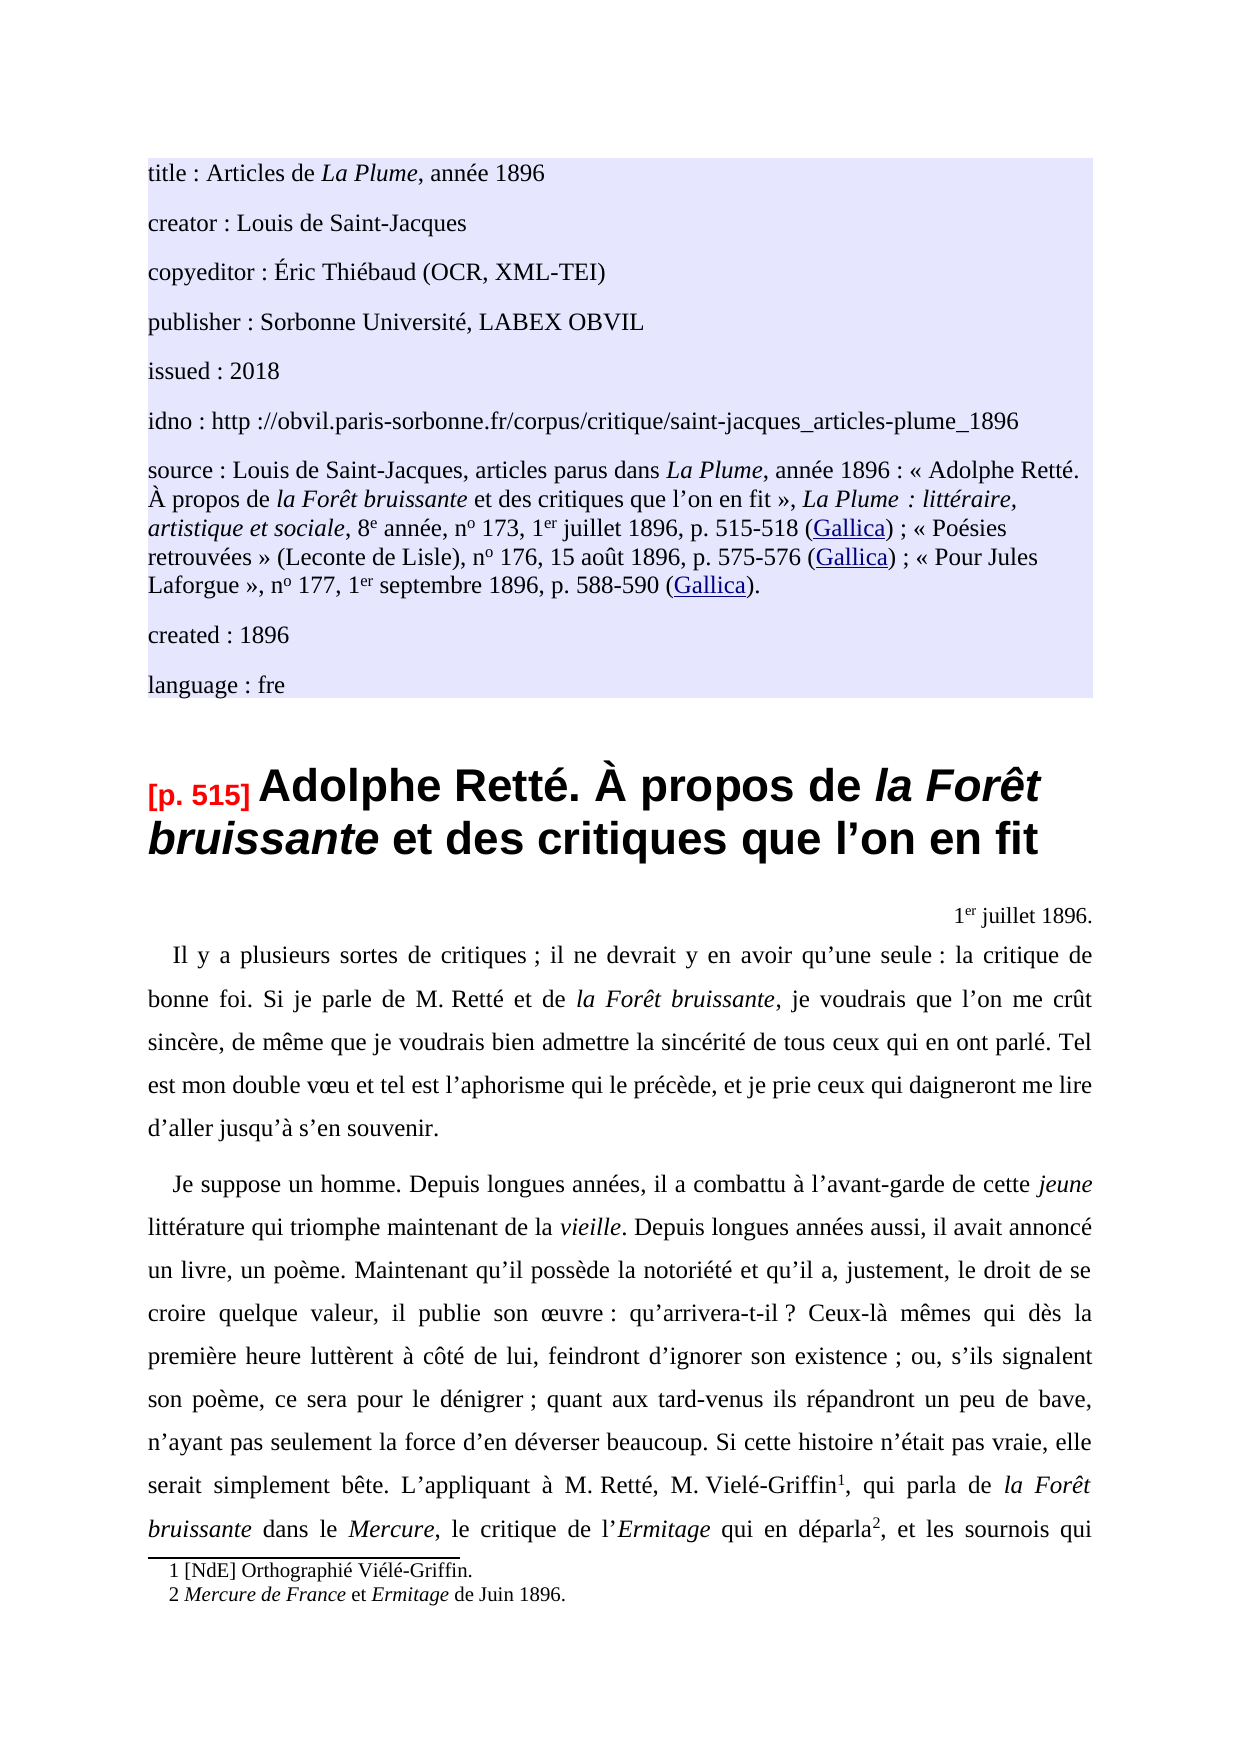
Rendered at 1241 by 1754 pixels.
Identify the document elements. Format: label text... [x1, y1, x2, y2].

text copyeditor : Éric Thiébaud (OCR, XML-TEI) [148, 257, 1093, 286]
text creator : Louis de Saint-Jacques [148, 208, 1093, 236]
text title : Articles de La Plume, année 1896 [148, 158, 1093, 187]
text 1er juillet 1896. [148, 902, 1093, 928]
text source : Louis de Saint-Jacques, articles parus dans La Plume, année 1896 : « Adolphe Retté. À propos de la Forêt bruissante et des critiques que l’on en fit », La Plume : littéraire, artistique et sociale, 8e année, no 173, 1er juillet 1896, p. 515-518 (Gallica) ; « Poésies retrouvées » (Leconte de Lisle), no 176, 15 août 1896, p. 575-576 (Gallica) ; « Pour Jules Laforgue », no 177, 1er septembre 1896, p. 588-590 (Gallica). [148, 456, 1093, 599]
text Mercure de France et Ermitage de Juin 1896. [148, 1582, 1093, 1606]
text issued : 2018 [148, 356, 1093, 385]
text created : 1896 [148, 620, 1093, 649]
text idno : http ://obvil.paris-sorbonne.fr/corpus/critique/saint-jacques_articles-plume_1896 [148, 406, 1093, 435]
text [NdE] Orthographié Viélé-Griffin. [148, 1558, 1093, 1582]
text language : fre [148, 670, 1093, 698]
text Je suppose un homme. Depuis longues années, il a combattu à l’avant-garde de cette jeune littérature qui triomphe maintenant de la vieille. Depuis longues années aussi, il avait annoncé un livre, un poème. Maintenant qu’il possède la notoriété et qu’il a, justement, le droit de se croire quelque valeur, il publie son œuvre : qu’arrivera-t-il ? Ceux-là mêmes qui dès la première heure luttèrent à côté de lui, feindront d’ignorer son existence ; ou, s’ils signalent son poème, ce sera pour le dénigrer ; quant aux tard-venus ils répandront un peu de bave, n’ayant pas seulement la force d’en déverser beaucoup. Si cette histoire n’était pas vraie, elle serait simplement bête. L’appliquant à M. Retté, M. Vielé-Griffin, qui parla de la Forêt bruissante dans le Mercure, le critique de l’Ermitage qui en déparla, et les sournois qui [148, 1169, 1093, 1542]
text publisher : Sorbonne Université, LABEX OBVIL [148, 307, 1093, 336]
subtitle [p. 515] Adolphe Retté. À propos de la Forêt bruissante et des critiques que l’on en fit [148, 759, 1093, 864]
text Il y a plusieurs sortes de critiques ; il ne devrait y en avoir qu’une seule : la critique de bonne foi. Si je parle de M. Retté et de la Forêt bruissante, je voudrais que l’on me crût sincère, de même que je voudrais bien admettre la sincérité de tous ceux qui en ont parlé. Tel est mon double vœu et tel est l’aphorisme qui le précède, et je prie ceux qui daigneront me lire d’aller jusqu’à s’en souvenir. [148, 941, 1093, 1142]
